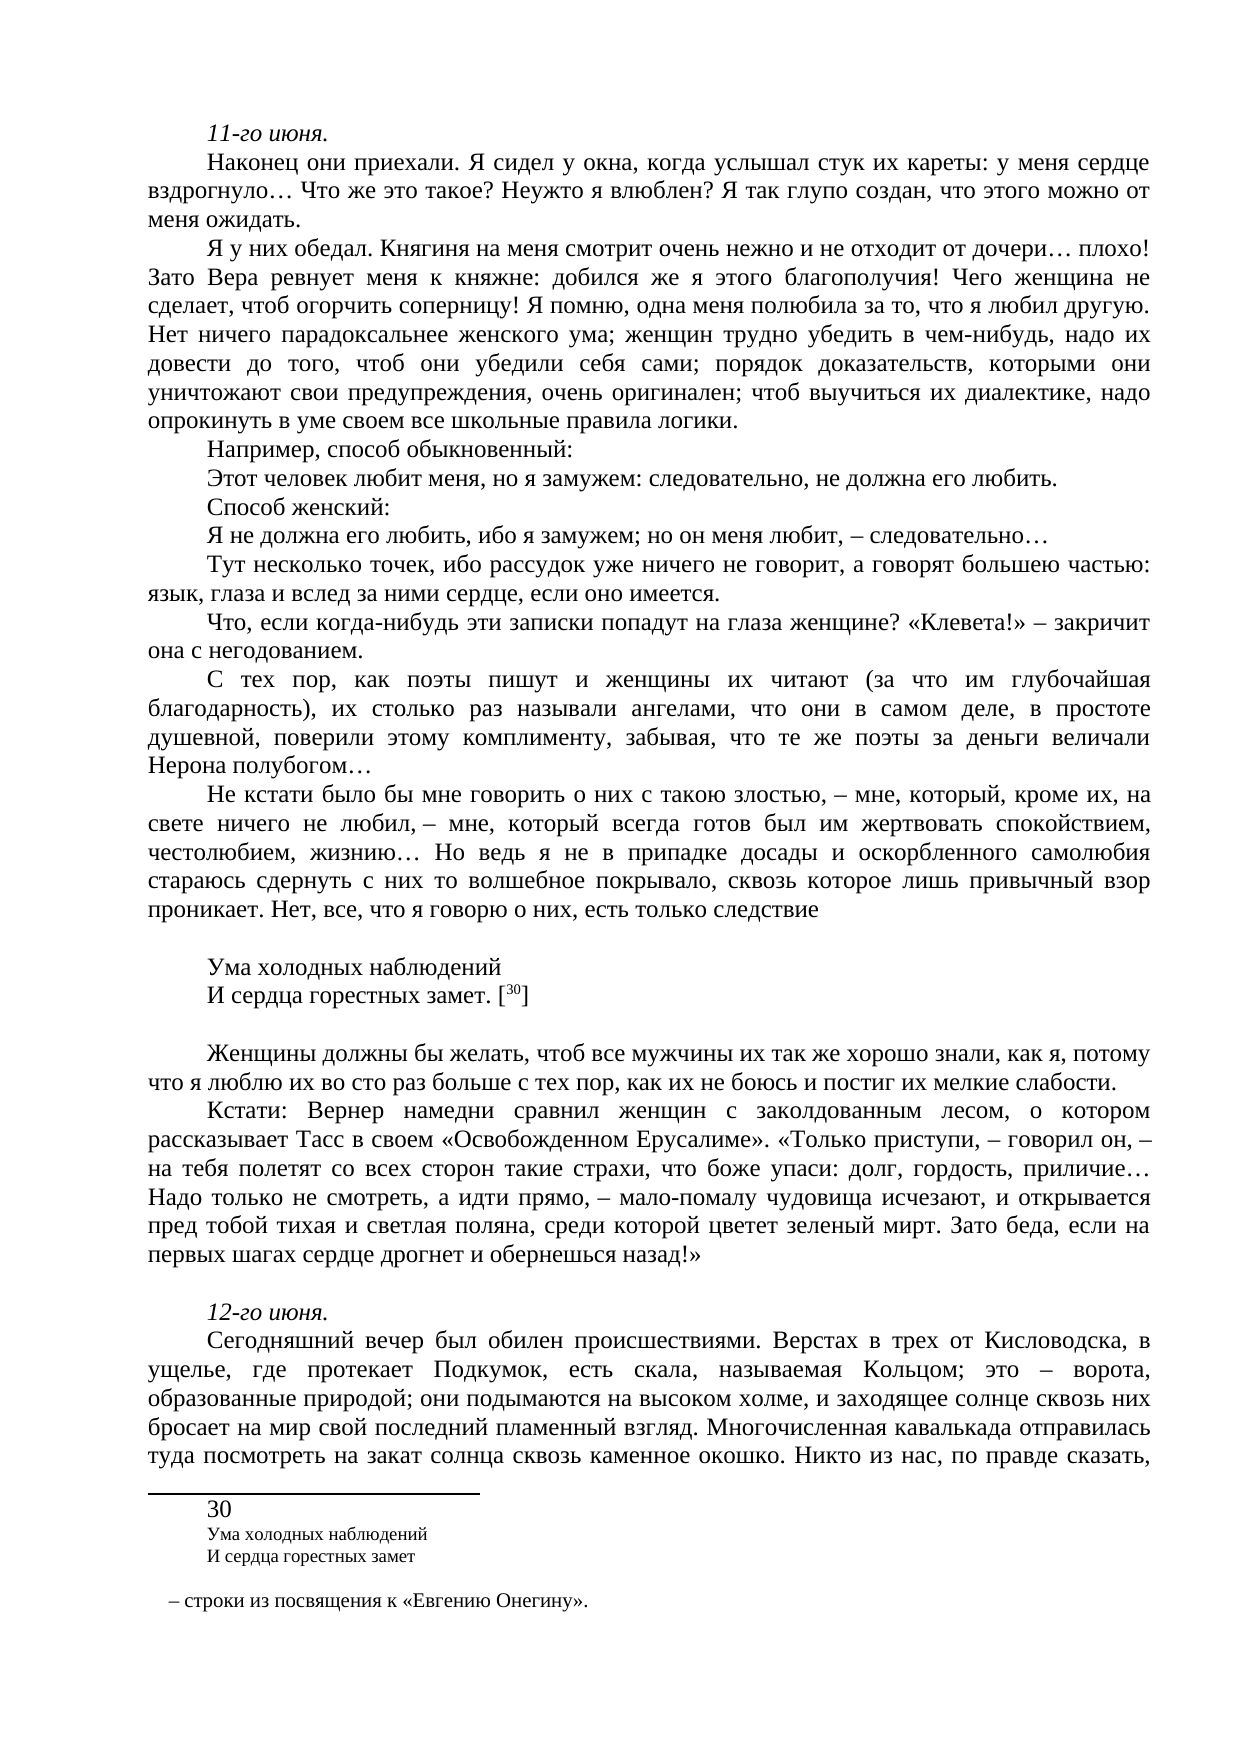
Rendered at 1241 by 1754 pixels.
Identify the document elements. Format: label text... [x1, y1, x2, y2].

text Способ женский: [148, 492, 1152, 521]
text Я не должна его любить, ибо я замужем; но он меня любит, – следовательно… [148, 521, 1152, 549]
text Наконец они приехали. Я сидел у окна, когда услышал стук их кареты: у меня сердце вздрогнуло… Что же это такое? Неужто я влюблен? Я так глупо создан, что этого можно от меня ожидать. [148, 147, 1152, 233]
text И сердца горестных замет. [] [148, 981, 1152, 1009]
text Я у них обедал. Княгиня на меня смотрит очень нежно и не отходит от дочери… плохо! Зато Вера ревнует меня к княжне: добился же я этого благополучия! Чего женщина не сделает, чтоб огорчить соперницу! Я помню, одна меня полюбила за то, что я любил другую. Нет ничего парадоксальнее женского ума; женщин трудно убедить в чем-нибудь, надо их довести до того, чтоб они убедили себя сами; порядок доказательств, которыми они уничтожают свои предупреждения, очень оригинален; чтоб выучиться их диалектике, надо опрокинуть в уме своем все школьные правила логики. [148, 233, 1152, 434]
text Сегодняшний вечер был обилен происшествиями. Верстах в трех от Кисловодска, в ущелье, где протекает Подкумок, есть скала, называемая Кольцом; это – ворота, образованные природой; они подымаются на высоком холме, и заходящее солнце сквозь них бросает на мир свой последний пламенный взгляд. Многочисленная кавалькада отправилась туда посмотреть на закат солнца сквозь каменное окошко. Никто из нас, по правде сказать, [148, 1326, 1152, 1469]
text 12-го июня. [148, 1297, 1152, 1326]
text Тут несколько точек, ибо рассудок уже ничего не говорит, а говорят большею частью: язык, глаза и вслед за ними сердце, если оно имеется. [148, 549, 1152, 607]
text 11-го июня. [148, 118, 1152, 147]
text И сердца горестных замет [148, 1544, 1152, 1566]
text Что, если когда-нибудь эти записки попадут на глаза женщине? «Клевета!» – закричит она с негодованием. [148, 607, 1152, 664]
text Например, способ обыкновенный: [148, 434, 1152, 463]
text – строки из посвящения к «Евгению Онегину». [148, 1588, 1152, 1612]
text Ума холодных наблюдений [148, 1523, 1152, 1544]
text Ума холодных наблюдений [148, 952, 1152, 981]
text Не кстати было бы мне говорить о них с такою злостью, – мне, который, кроме их, на свете ничего не любил, – мне, который всегда готов был им жертвовать спокойствием, честолюбием, жизнию… Но ведь я не в припадке досады и оскорбленного самолюбия стараюсь сдернуть с них то волшебное покрывало, сквозь которое лишь привычный взор проникает. Нет, все, что я говорю о них, есть только следствие [148, 779, 1152, 923]
text Женщины должны бы желать, чтоб все мужчины их так же хорошо знали, как я, потому что я люблю их во сто раз больше с тех пор, как их не боюсь и постиг их мелкие слабости. [148, 1038, 1152, 1096]
text С тех пор, как поэты пишут и женщины их читают (за что им глубочайшая благодарность), их столько раз называли ангелами, что они в самом деле, в простоте душевной, поверили этому комплименту, забывая, что те же поэты за деньги величали Нерона полубогом… [148, 664, 1152, 779]
text Этот человек любит меня, но я замужем: следовательно, не должна его любить. [148, 463, 1152, 492]
text Кстати: Вернер намедни сравнил женщин с заколдованным лесом, о котором рассказывает Тасс в своем «Освобожденном Ерусалиме». «Только приступи, – говорил он, – на тебя полетят со всех сторон такие страхи, что боже упаси: долг, гордость, приличие… Надо только не смотреть, а идти прямо, – мало-помалу чудовища исчезают, и открывается пред тобой тихая и светлая поляна, среди которой цветет зеленый мирт. Зато беда, если на первых шагах сердце дрогнет и обернешься назад!» [148, 1096, 1152, 1268]
